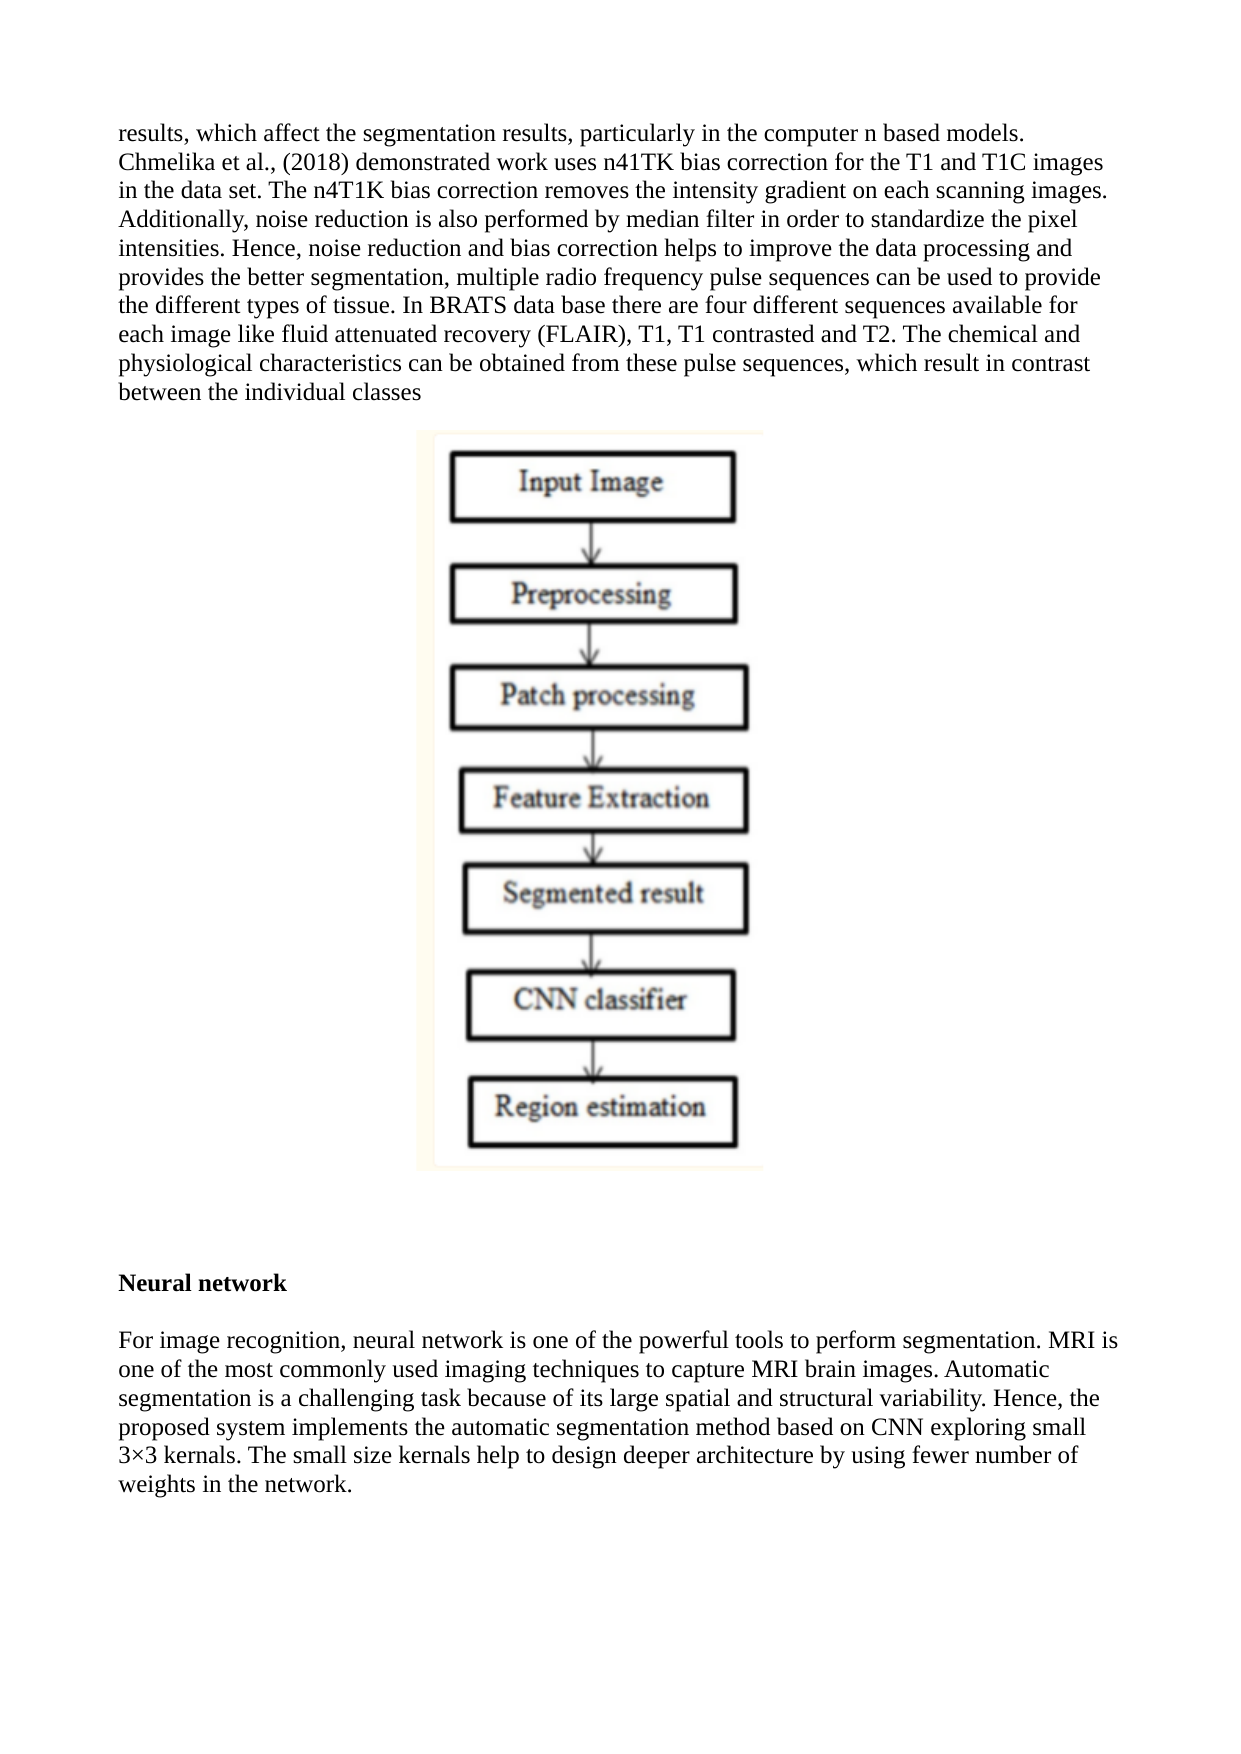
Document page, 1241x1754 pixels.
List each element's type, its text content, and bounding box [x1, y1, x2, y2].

text Neural network [118, 1268, 1122, 1297]
text results, which affect the segmentation results, particularly in the computer n based models. Chmelika et al., (2018) demonstrated work uses n41TK bias correction for the T1 and T1C images in the data set. The n4T1K bias correction removes the intensity gradient on each scanning images. Additionally, noise reduction is also performed by median filter in order to standardize the pixel intensities. Hence, noise reduction and bias correction helps to improve the data processing and provides the better segmentation, multiple radio frequency pulse sequences can be used to provide the different types of tissue. In BRATS data base there are four different sequences available for each image like fluid attenuated recovery (FLAIR), T1, T1 contrasted and T2. The chemical and physiological characteristics can be obtained from these pulse sequences, which result in contrast between the individual classes [118, 118, 1122, 406]
picture [416, 430, 764, 1171]
text For image recognition, neural network is one of the powerful tools to perform segmentation. MRI is one of the most commonly used imaging techniques to capture MRI brain images. Automatic segmentation is a challenging task because of its large spatial and structural variability. Hence, the proposed system implements the automatic segmentation method based on CNN exploring small 3×3 kernals. The small size kernals help to design deeper architecture by using fewer number of weights in the network. [118, 1326, 1122, 1498]
